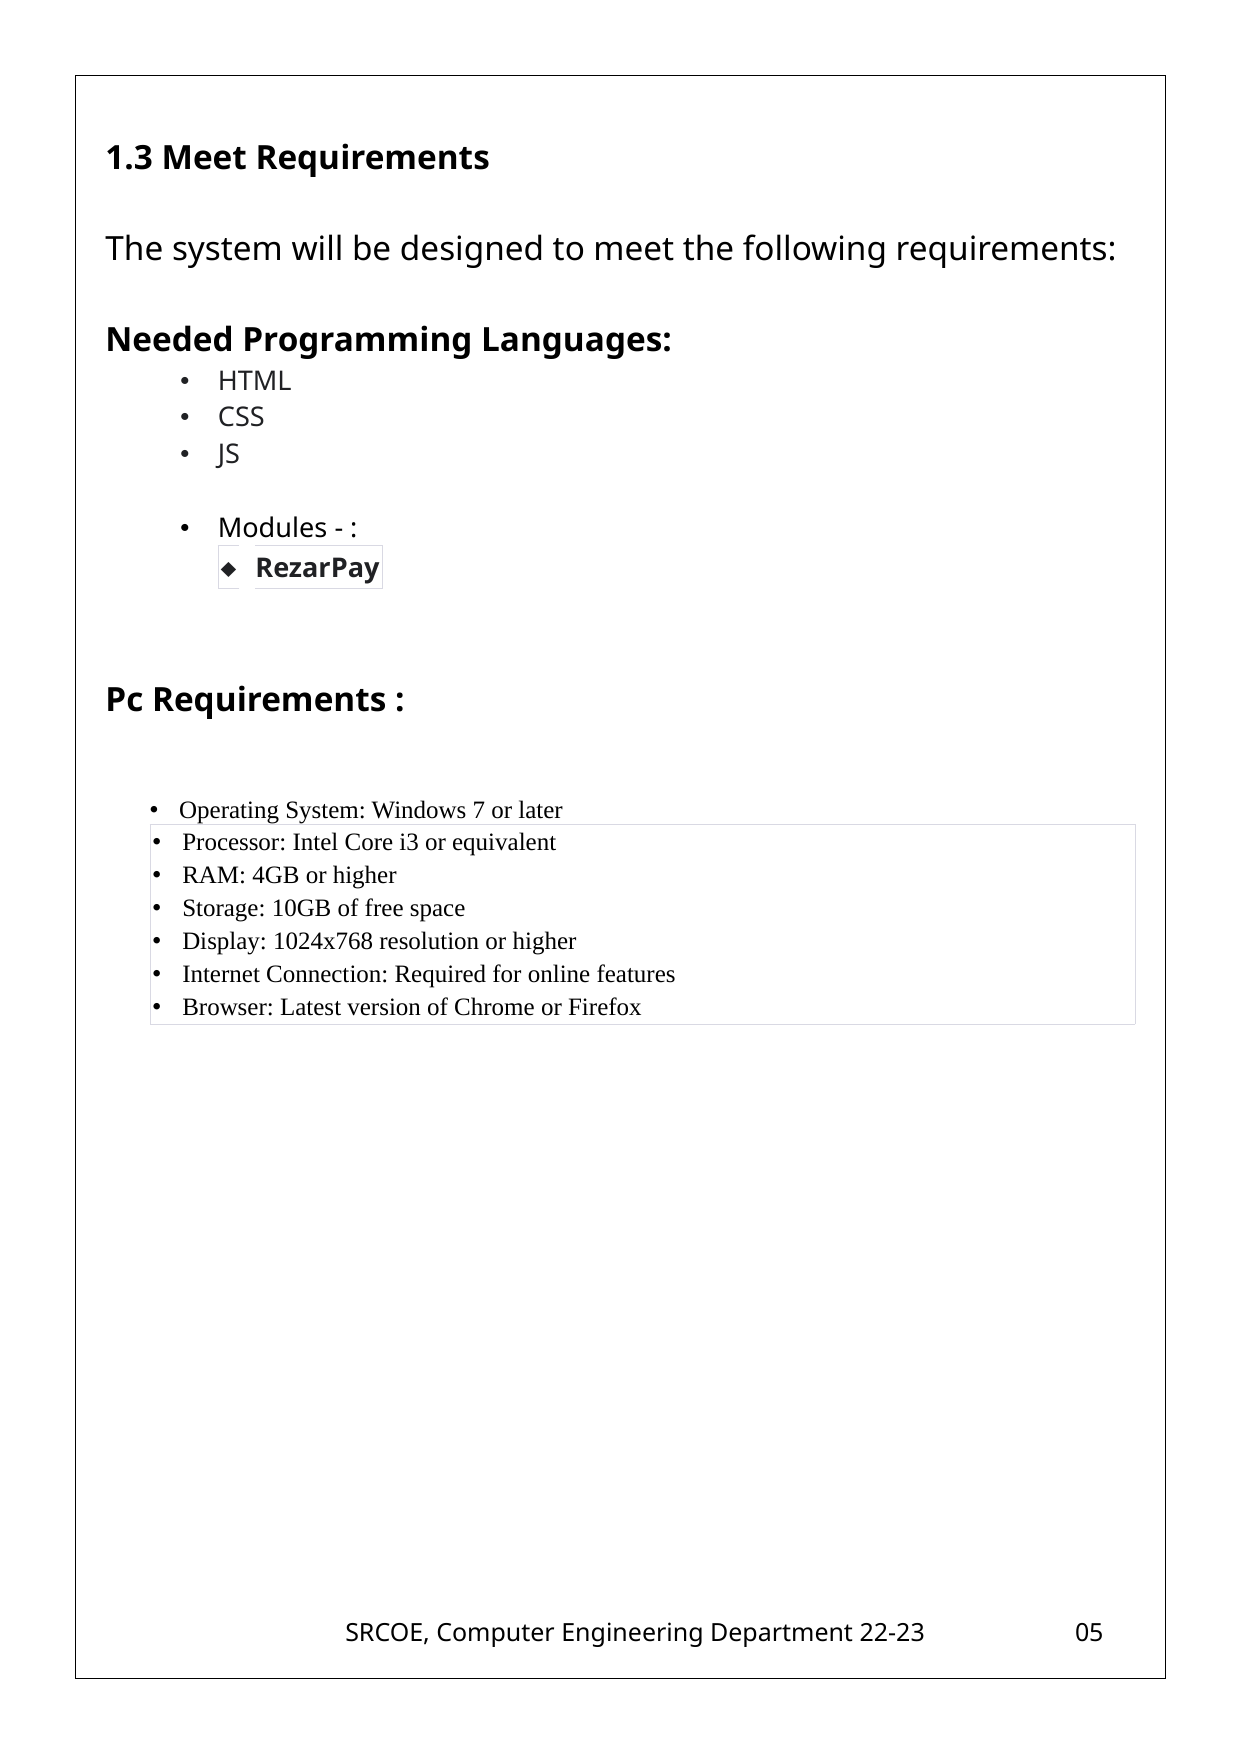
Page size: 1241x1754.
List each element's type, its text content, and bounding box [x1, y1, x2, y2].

list RezarPay [219, 545, 382, 588]
text The system will be designed to meet the following requirements: [105, 225, 1135, 270]
list [383, 545, 1135, 588]
list Operating System: Windows 7 or later [149, 795, 1135, 824]
list JS [180, 435, 1135, 472]
list Internet Connection: Required for online features [151, 956, 1135, 988]
list RAM: 4GB or higher [151, 857, 1135, 889]
list CSS [180, 398, 1135, 435]
list Display: 1024x768 resolution or higher [151, 923, 1135, 955]
text 1.3 Meet Requirements [105, 134, 1135, 179]
list Browser: Latest version of Chrome or Firefox [151, 989, 1135, 1024]
text Needed Programming Languages: [105, 316, 1135, 361]
list Modules - : [180, 508, 1135, 545]
list Processor: Intel Core i3 or equivalent [151, 825, 1135, 856]
list Storage: 10GB of free space [151, 890, 1135, 922]
list HTML [180, 361, 1135, 398]
text Pc Requirements : [105, 676, 1135, 722]
